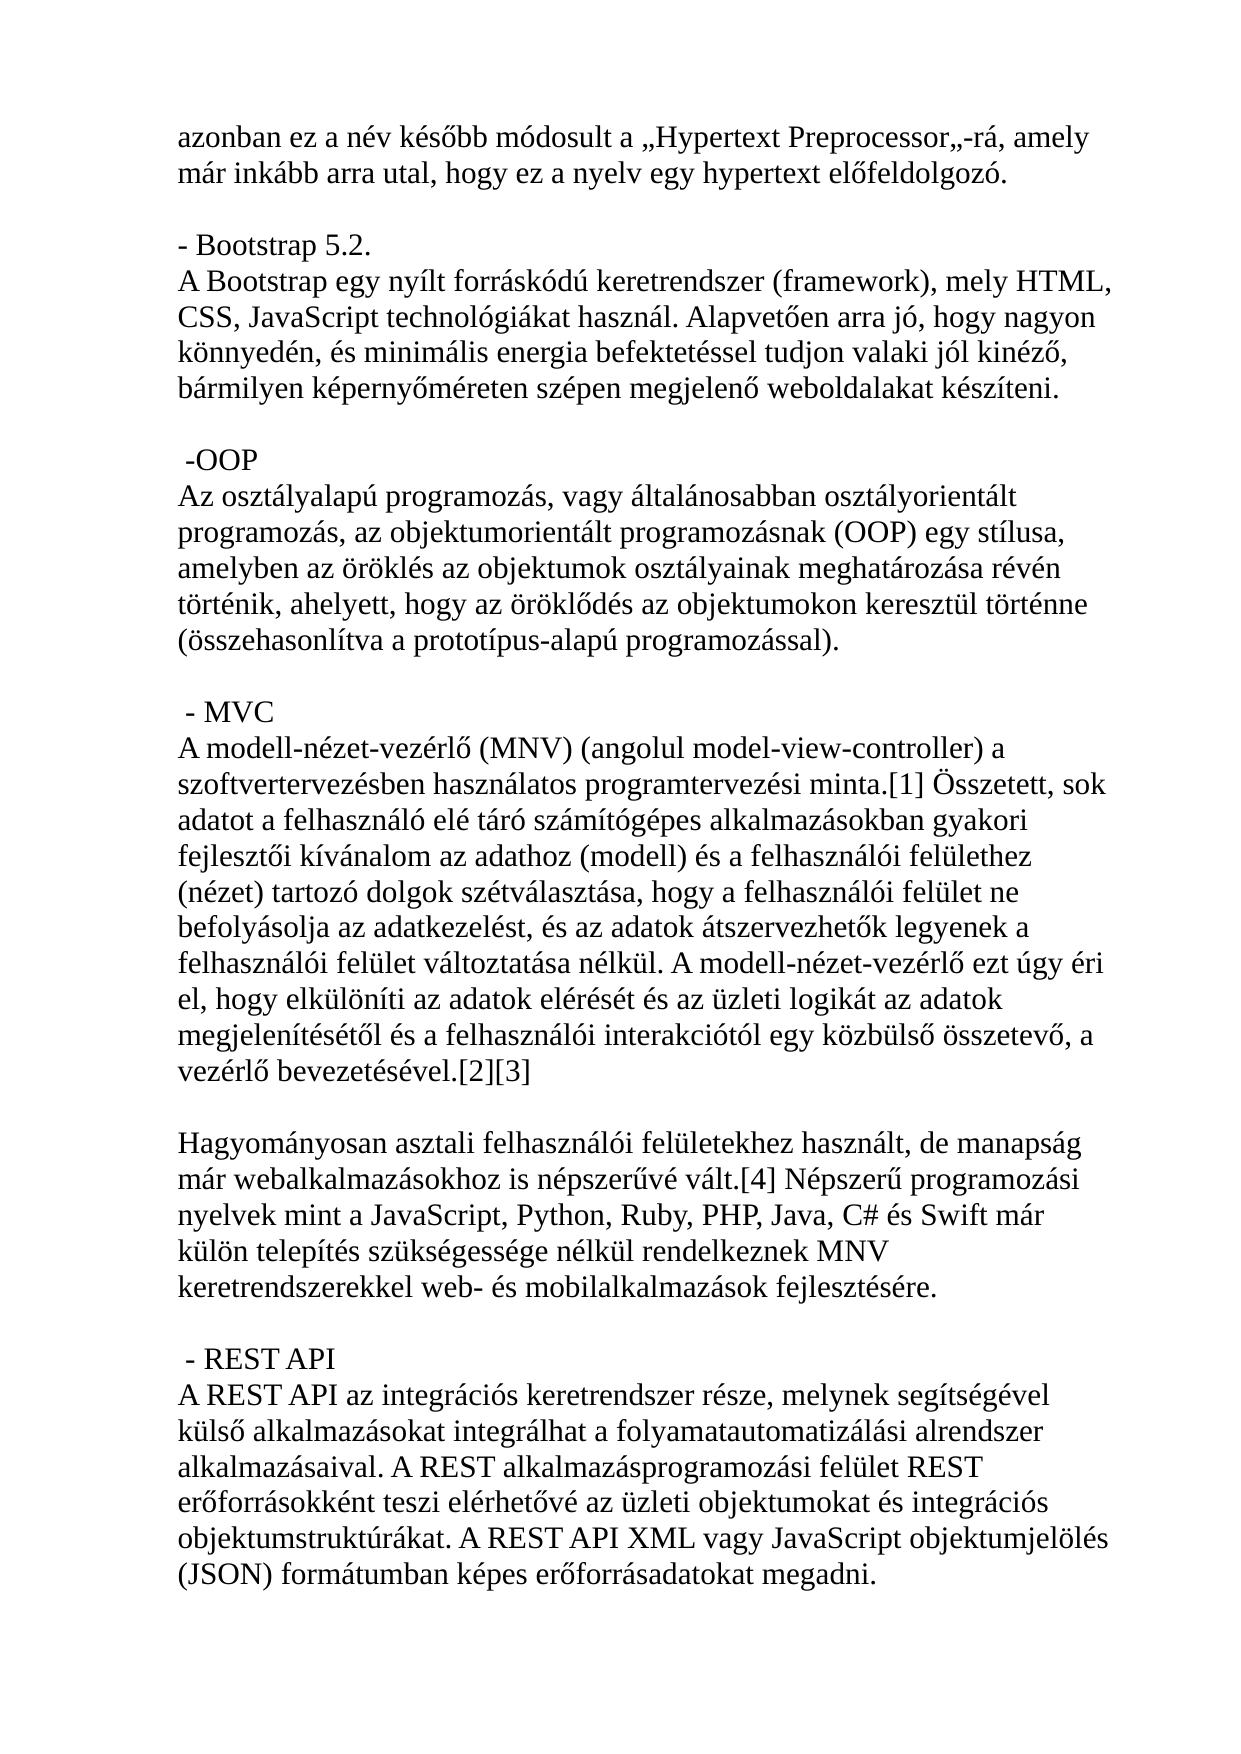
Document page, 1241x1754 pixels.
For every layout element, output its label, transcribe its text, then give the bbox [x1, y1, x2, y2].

text Hagyományosan asztali felhasználói felületekhez használt, de manapság már webalkalmazásokhoz is népszerűvé vált.[4] Népszerű programozási nyelvek mint a JavaScript, Python, Ruby, PHP, Java, C# és Swift már külön telepítés szükségessége nélkül rendelkeznek MNV keretrendszerekkel web- és mobilalkalmazások fejlesztésére. [177, 1124, 1122, 1304]
text - MVC [177, 693, 1122, 729]
text A modell-nézet-vezérlő (MNV) (angolul model-view-controller) a szoftvertervezésben használatos programtervezési minta.[1] Összetett, sok adatot a felhasználó elé táró számítógépes alkalmazásokban gyakori fejlesztői kívánalom az adathoz (modell) és a felhasználói felülethez (nézet) tartozó dolgok szétválasztása, hogy a felhasználói felület ne befolyásolja az adatkezelést, és az adatok átszervezhetők legyenek a felhasználói felület változtatása nélkül. A modell-nézet-vezérlő ezt úgy éri el, hogy elkülöníti az adatok elérését és az üzleti logikát az adatok megjelenítésétől és a felhasználói interakciótól egy közbülső összetevő, a vezérlő bevezetésével.[2][3] [177, 729, 1122, 1088]
text Az osztályalapú programozás, vagy általánosabban osztályorientált programozás, az objektumorientált programozásnak (OOP) egy stílusa, amelyben az öröklés az objektumok osztályainak meghatározása révén történik, ahelyett, hogy az öröklődés az objektumokon keresztül történne (összehasonlítva a prototípus-alapú programozással). [177, 477, 1122, 657]
text - REST API [177, 1340, 1122, 1376]
text A Bootstrap egy nyílt forráskódú keretrendszer (framework), mely HTML, CSS, JavaScript technológiákat használ. Alapvetően arra jó, hogy nagyon könnyedén, és minimális energia befektetéssel tudjon valaki jól kinéző, bármilyen képernyőméreten szépen megjelenő weboldalakat készíteni. [177, 262, 1122, 406]
text azonban ez a név később módosult a „Hypertext Preprocessor„-rá, amely már inkább arra utal, hogy ez a nyelv egy hypertext előfeldolgozó. [177, 118, 1122, 190]
text - Bootstrap 5.2. [177, 226, 1122, 262]
text A REST API az integrációs keretrendszer része, melynek segítségével külső alkalmazásokat integrálhat a folyamatautomatizálási alrendszer alkalmazásaival. A REST alkalmazásprogramozási felület REST erőforrásokként teszi elérhetővé az üzleti objektumokat és integrációs objektumstruktúrákat. A REST API XML vagy JavaScript objektumjelölés (JSON) formátumban képes erőforrásadatokat megadni. [177, 1376, 1122, 1592]
text -OOP [177, 442, 1122, 477]
